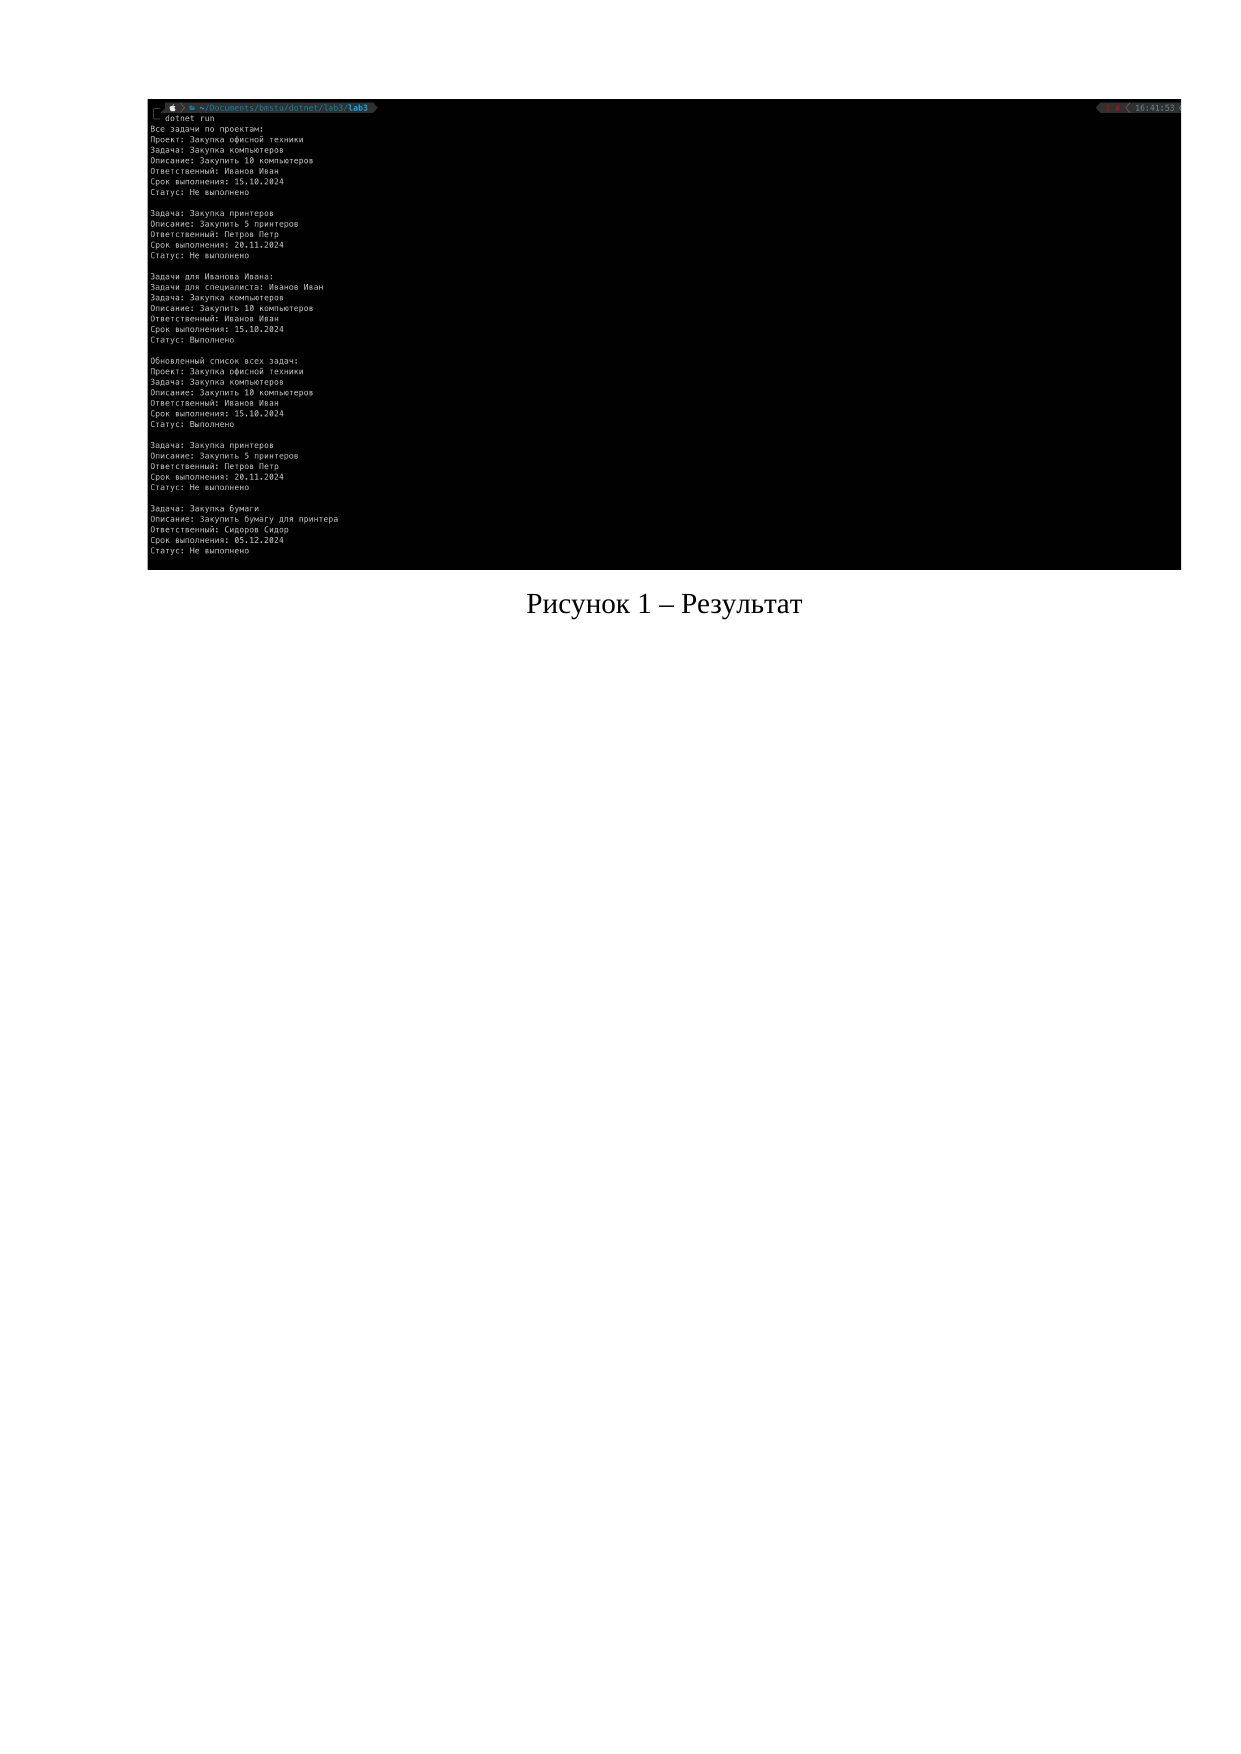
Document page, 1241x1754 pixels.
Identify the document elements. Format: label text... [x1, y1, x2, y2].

text Рисунок 1 – Результат [148, 570, 1181, 619]
picture [147, 99, 1182, 570]
